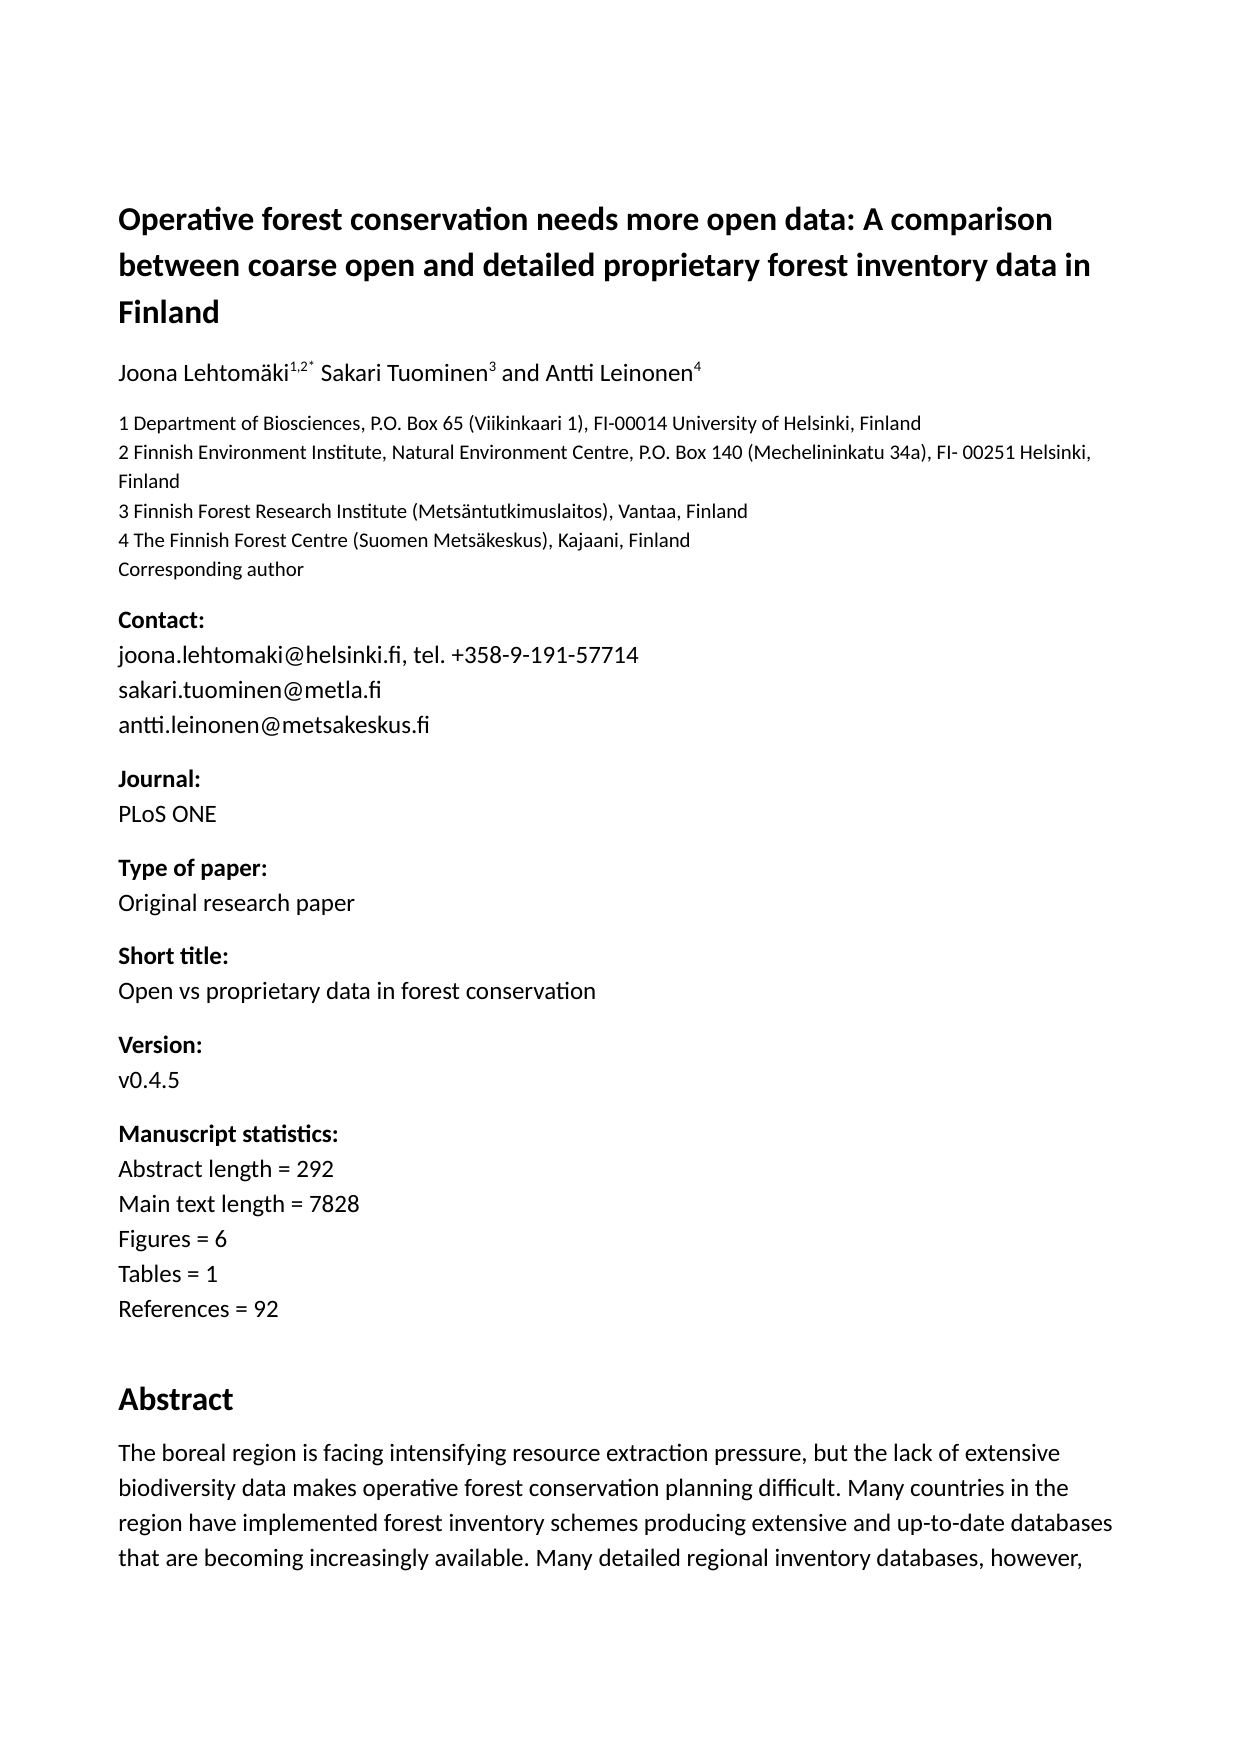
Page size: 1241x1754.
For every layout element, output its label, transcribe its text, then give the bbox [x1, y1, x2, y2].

text Type of paper: Original research paper [118, 852, 1122, 917]
text Joona Lehtomäki1,2* Sakari Tuominen3 and Antti Leinonen4 [118, 357, 1122, 387]
text Manuscript statistics: Abstract length = 292 Main text length = 7828 Figures = 6 Tables = 1 References = 92 [118, 1118, 1122, 1323]
text 1 Department of Biosciences, P.O. Box 65 (Viikinkaari 1), FI-00014 University of Helsinki, Finland 2 Finnish Environment Institute, Natural Environment Centre, P.O. Box 140 (Mechelininkatu 34a), FI- 00251 Helsinki, Finland 3 Finnish Forest Research Institute (Metsäntutkimuslaitos), Vantaa, Finland 4 The Finnish Forest Centre (Suomen Metsäkeskus), Kajaani, Finland Corresponding author [118, 410, 1122, 582]
text Journal: PLoS ONE [118, 763, 1122, 828]
subtitle Operative forest conservation needs more open data: A comparison between coarse open and detailed proprietary forest inventory data in Finland [118, 198, 1122, 332]
text Short title: Open vs proprietary data in forest conservation [118, 940, 1122, 1006]
text Version: v0.4.5 [118, 1029, 1122, 1095]
text The boreal region is facing intensifying resource extraction pressure, but the lack of extensive biodiversity data makes operative forest conservation planning difficult. Many countries in the region have implemented forest inventory schemes producing extensive and up-to-date databases that are becoming increasingly available. Many detailed regional inventory databases, however, [118, 1437, 1122, 1573]
text Contact: joona.lehtomaki@helsinki.fi, tel. +358-9-191-57714 sakari.tuominen@metla.fi antti.leinonen@metsakeskus.fi [118, 604, 1122, 740]
subtitle Abstract [118, 1378, 1122, 1419]
